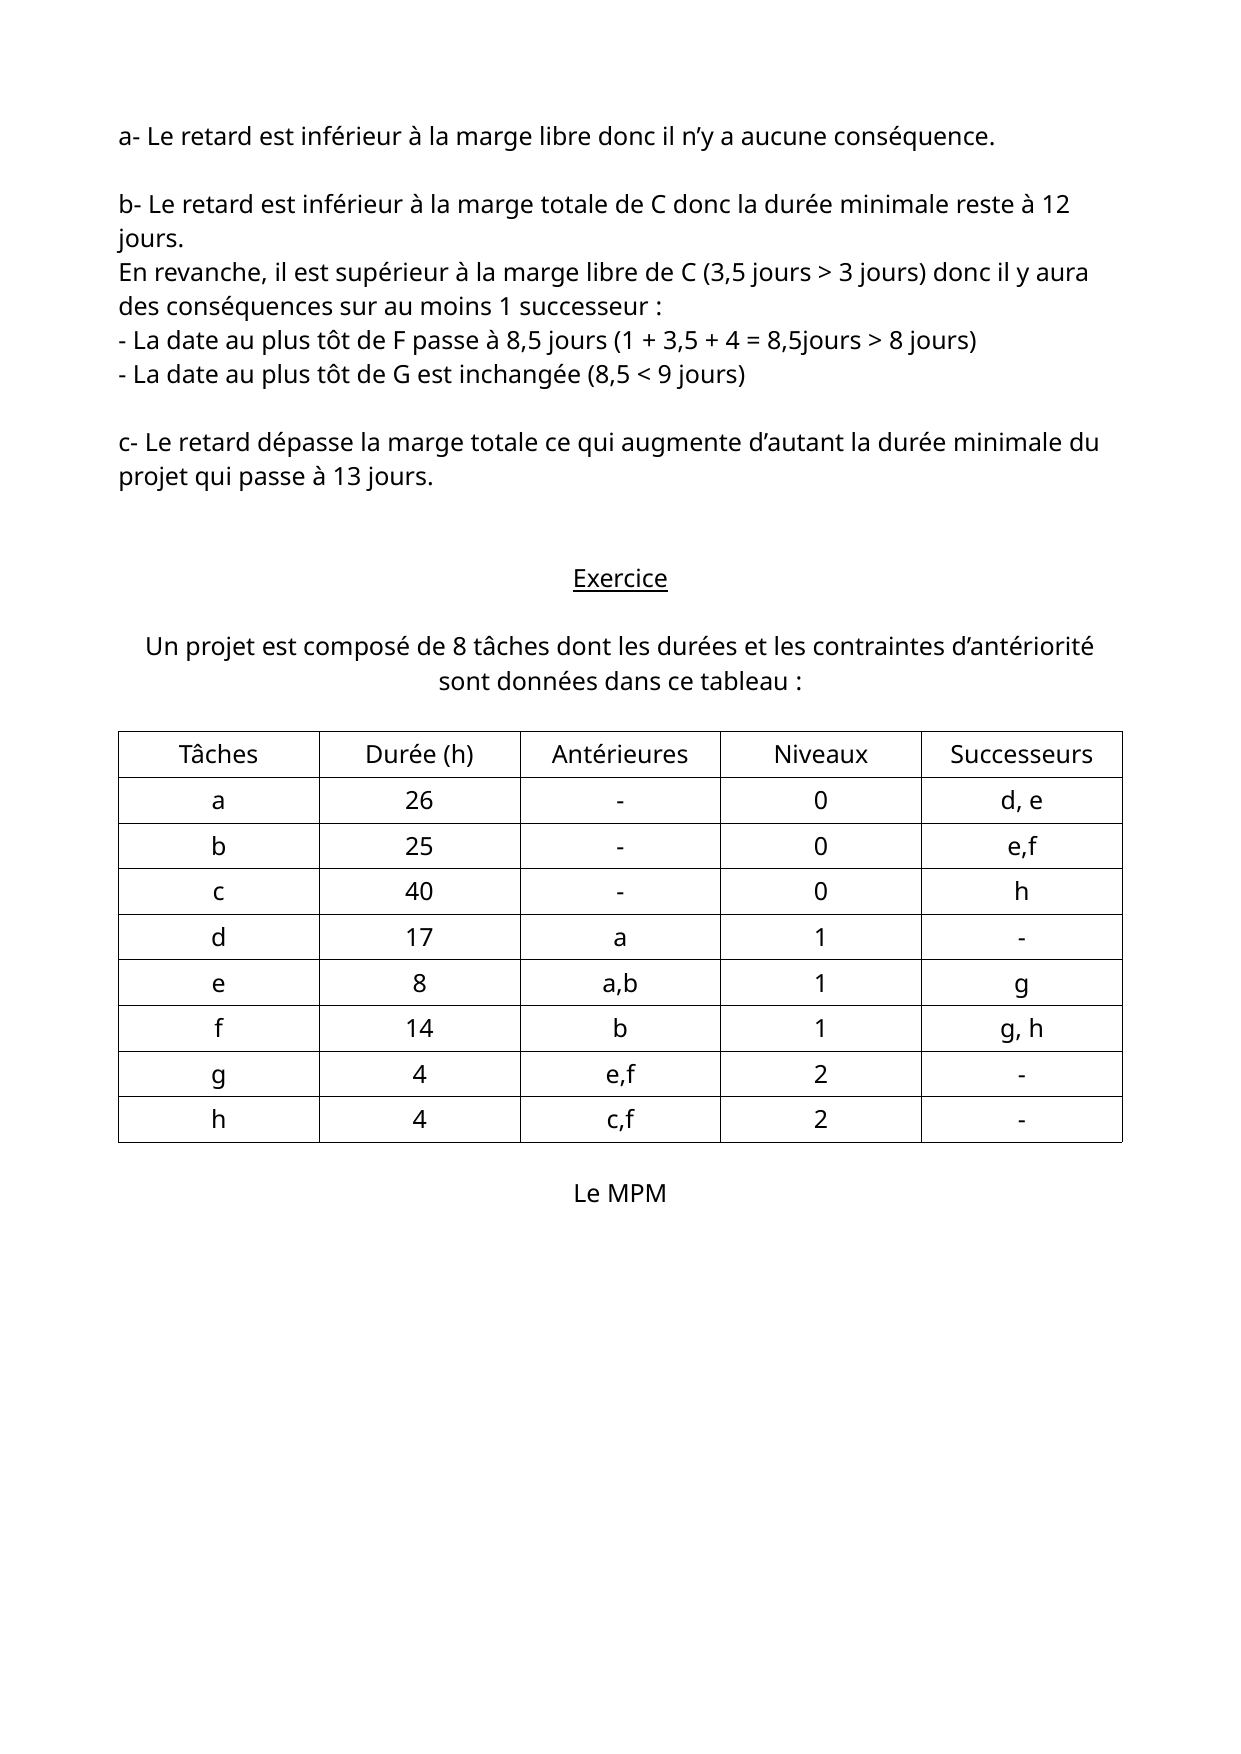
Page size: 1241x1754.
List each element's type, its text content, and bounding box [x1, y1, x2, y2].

table_cell 1 [721, 960, 921, 1005]
table_cell h [922, 869, 1122, 914]
table_cell d [119, 915, 319, 959]
table_cell 25 [320, 824, 520, 868]
table_cell d, e [922, 778, 1122, 822]
table_cell e,f [521, 1052, 720, 1096]
table_cell 4 [320, 1052, 520, 1096]
table_cell b [521, 1006, 720, 1051]
table_cell e,f [922, 824, 1122, 868]
table_cell a [119, 778, 319, 822]
table_cell 1 [721, 1006, 921, 1051]
table_cell - [521, 869, 720, 914]
text b- Le retard est inférieur à la marge totale de C donc la durée minimale reste à 12 jours. [118, 186, 1122, 254]
table_cell c,f [521, 1097, 720, 1142]
table_cell 26 [320, 778, 520, 822]
text Un projet est composé de 8 tâches dont les durées et les contraintes d’antériorité sont données dans ce tableau : [118, 629, 1122, 697]
table_cell 40 [320, 869, 520, 914]
table_cell 17 [320, 915, 520, 959]
table_cell a,b [521, 960, 720, 1005]
table_cell 0 [721, 869, 921, 914]
table_cell 0 [721, 778, 921, 822]
table_header Successeurs [922, 732, 1122, 777]
table_cell 14 [320, 1006, 520, 1051]
table_cell e [119, 960, 319, 1005]
table_cell g [119, 1052, 319, 1096]
table_cell - [922, 1097, 1122, 1142]
table_cell - [521, 778, 720, 822]
table_cell c [119, 869, 319, 914]
table_cell 1 [721, 915, 921, 959]
text - La date au plus tôt de G est inchangée (8,5 < 9 jours) [118, 357, 1122, 391]
text a- Le retard est inférieur à la marge libre donc il n’y a aucune conséquence. [118, 118, 1122, 152]
table_cell g [922, 960, 1122, 1005]
table_cell a [521, 915, 720, 959]
table_cell f [119, 1006, 319, 1051]
table_cell h [119, 1097, 319, 1142]
text c- Le retard dépasse la marge totale ce qui augmente d’autant la durée minimale du projet qui passe à 13 jours. [118, 425, 1122, 493]
text Exercice [118, 561, 1122, 595]
text En revanche, il est supérieur à la marge libre de C (3,5 jours > 3 jours) donc il y aura des conséquences sur au moins 1 successeur : [118, 254, 1122, 322]
table_cell b [119, 824, 319, 868]
table_cell 2 [721, 1052, 921, 1096]
text - La date au plus tôt de F passe à 8,5 jours (1 + 3,5 + 4 = 8,5jours > 8 jours) [118, 322, 1122, 357]
table_header Niveaux [721, 732, 921, 777]
table_header Antérieures [521, 732, 720, 777]
table_cell - [922, 1052, 1122, 1096]
table_cell 4 [320, 1097, 520, 1142]
table_header Tâches [119, 732, 319, 777]
text Le MPM [118, 1176, 1122, 1210]
table_header Durée (h) [320, 732, 520, 777]
table_cell 0 [721, 824, 921, 868]
table_cell g, h [922, 1006, 1122, 1051]
table_cell - [521, 824, 720, 868]
table_cell 8 [320, 960, 520, 1005]
table_cell 2 [721, 1097, 921, 1142]
table_cell - [922, 915, 1122, 959]
